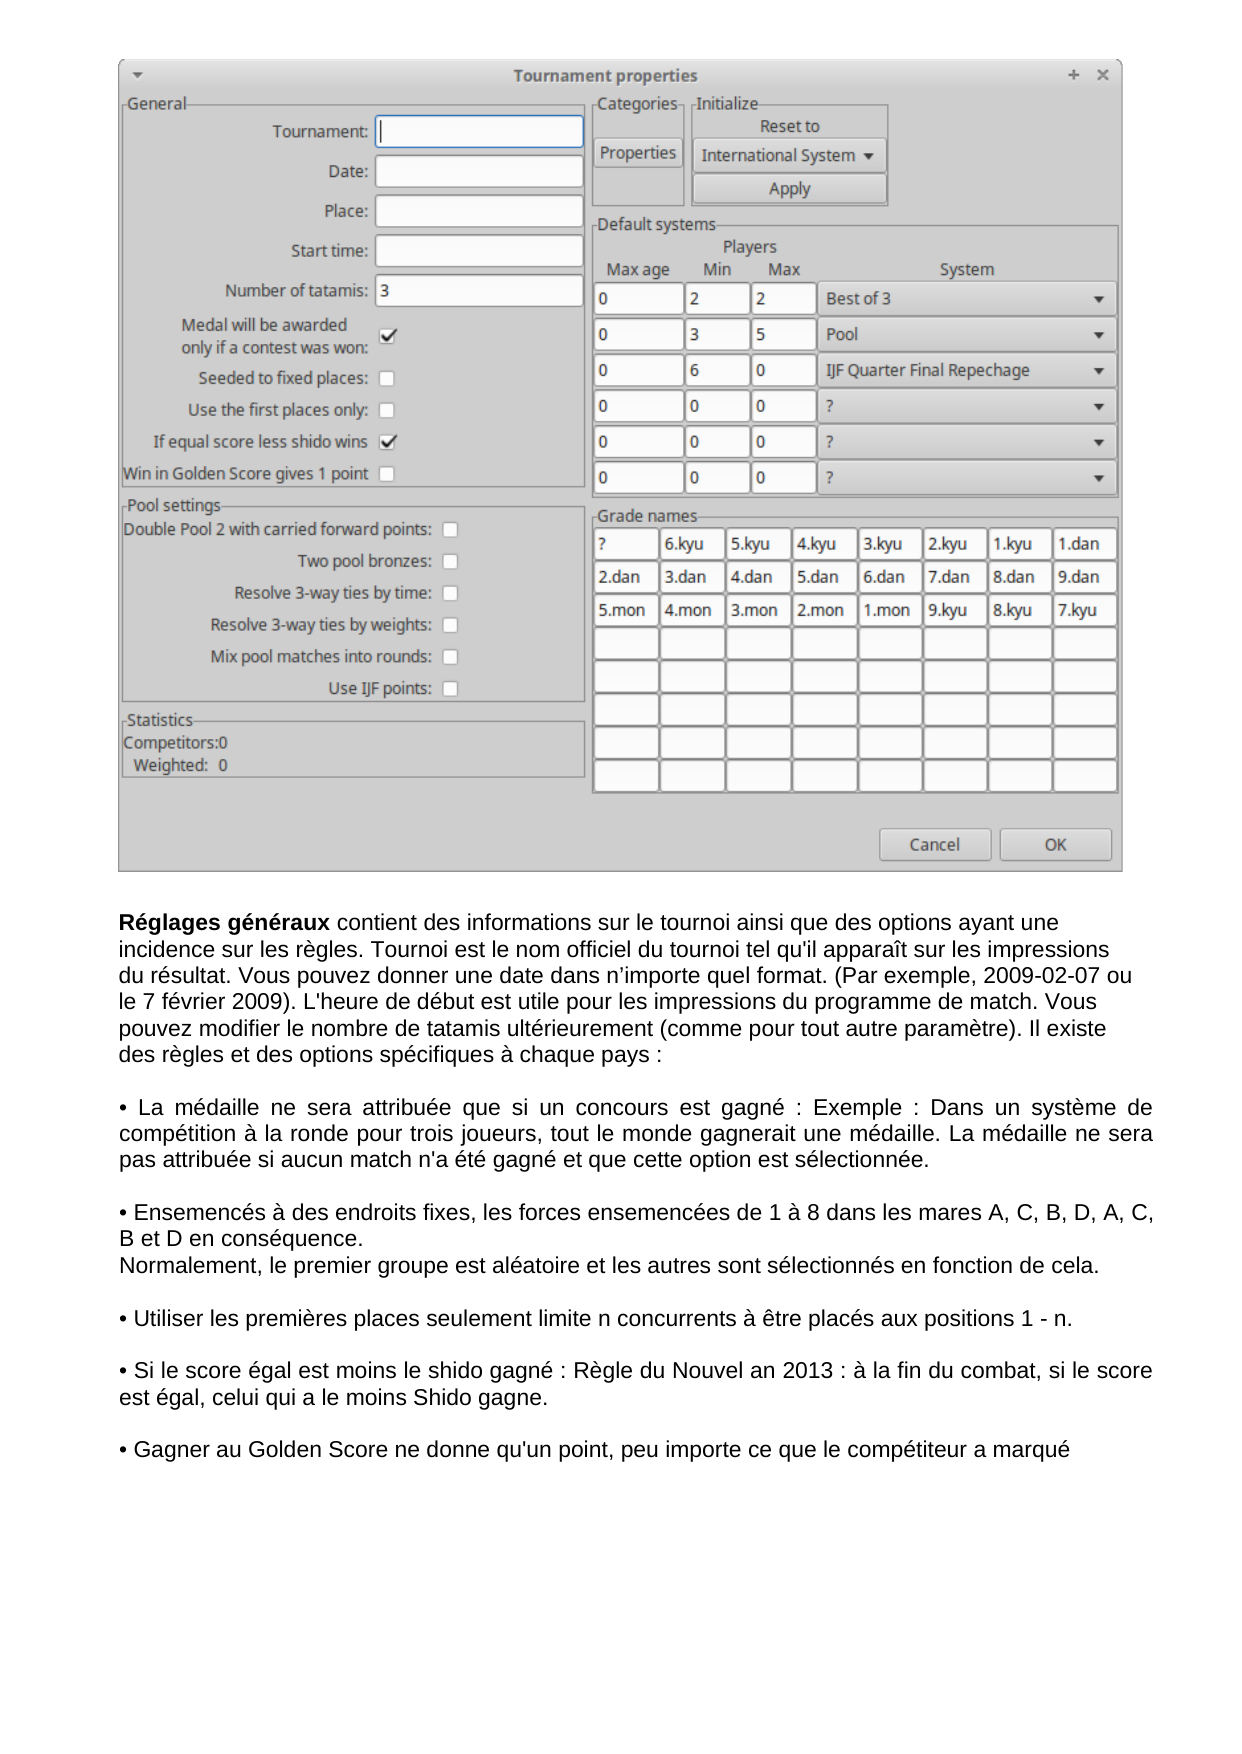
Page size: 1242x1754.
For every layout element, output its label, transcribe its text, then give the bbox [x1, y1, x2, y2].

text • La médaille ne sera attribuée que si un concours est gagné : Exemple : Dans un système de compétition à la ronde pour trois joueurs, tout le monde gagnerait une médaille. La médaille ne sera pas attribuée si aucun match n'a été gagné et que cette option est sélectionnée. [119, 1094, 1154, 1173]
text • Utiliser les premières places seulement limite n concurrents à être placés aux positions 1 - n. [119, 1304, 1154, 1331]
picture [118, 59, 1123, 872]
text • Si le score égal est moins le shido gagné : Règle du Nouvel an 2013 : à la fin du combat, si le score est égal, celui qui a le moins Shido gagne. [119, 1357, 1154, 1410]
text • Ensemencés à des endroits fixes, les forces ensemencées de 1 à 8 dans les mares A, C, B, D, A, C, B et D en conséquence. [119, 1199, 1154, 1252]
text Réglages généraux contient des informations sur le tournoi ainsi que des options ayant une incidence sur les règles. Tournoi est le nom officiel du tournoi tel qu'il apparaît sur les impressions du résultat. Vous pouvez donner une date dans n’importe quel format. (Par exemple, 2009-02-07 ou le 7 février 2009). L'heure de début est utile pour les impressions du programme de match. Vous pouvez modifier le nombre de tatamis ultérieurement (comme pour tout autre paramètre). Il existe des règles et des options spécifiques à chaque pays : [118, 909, 1139, 1067]
text Normalement, le premier groupe est aléatoire et les autres sont sélectionnés en fonction de cela. [119, 1252, 1154, 1278]
text • Gagner au Golden Score ne donne qu'un point, peu importe ce que le compétiteur a marqué [119, 1436, 1154, 1463]
